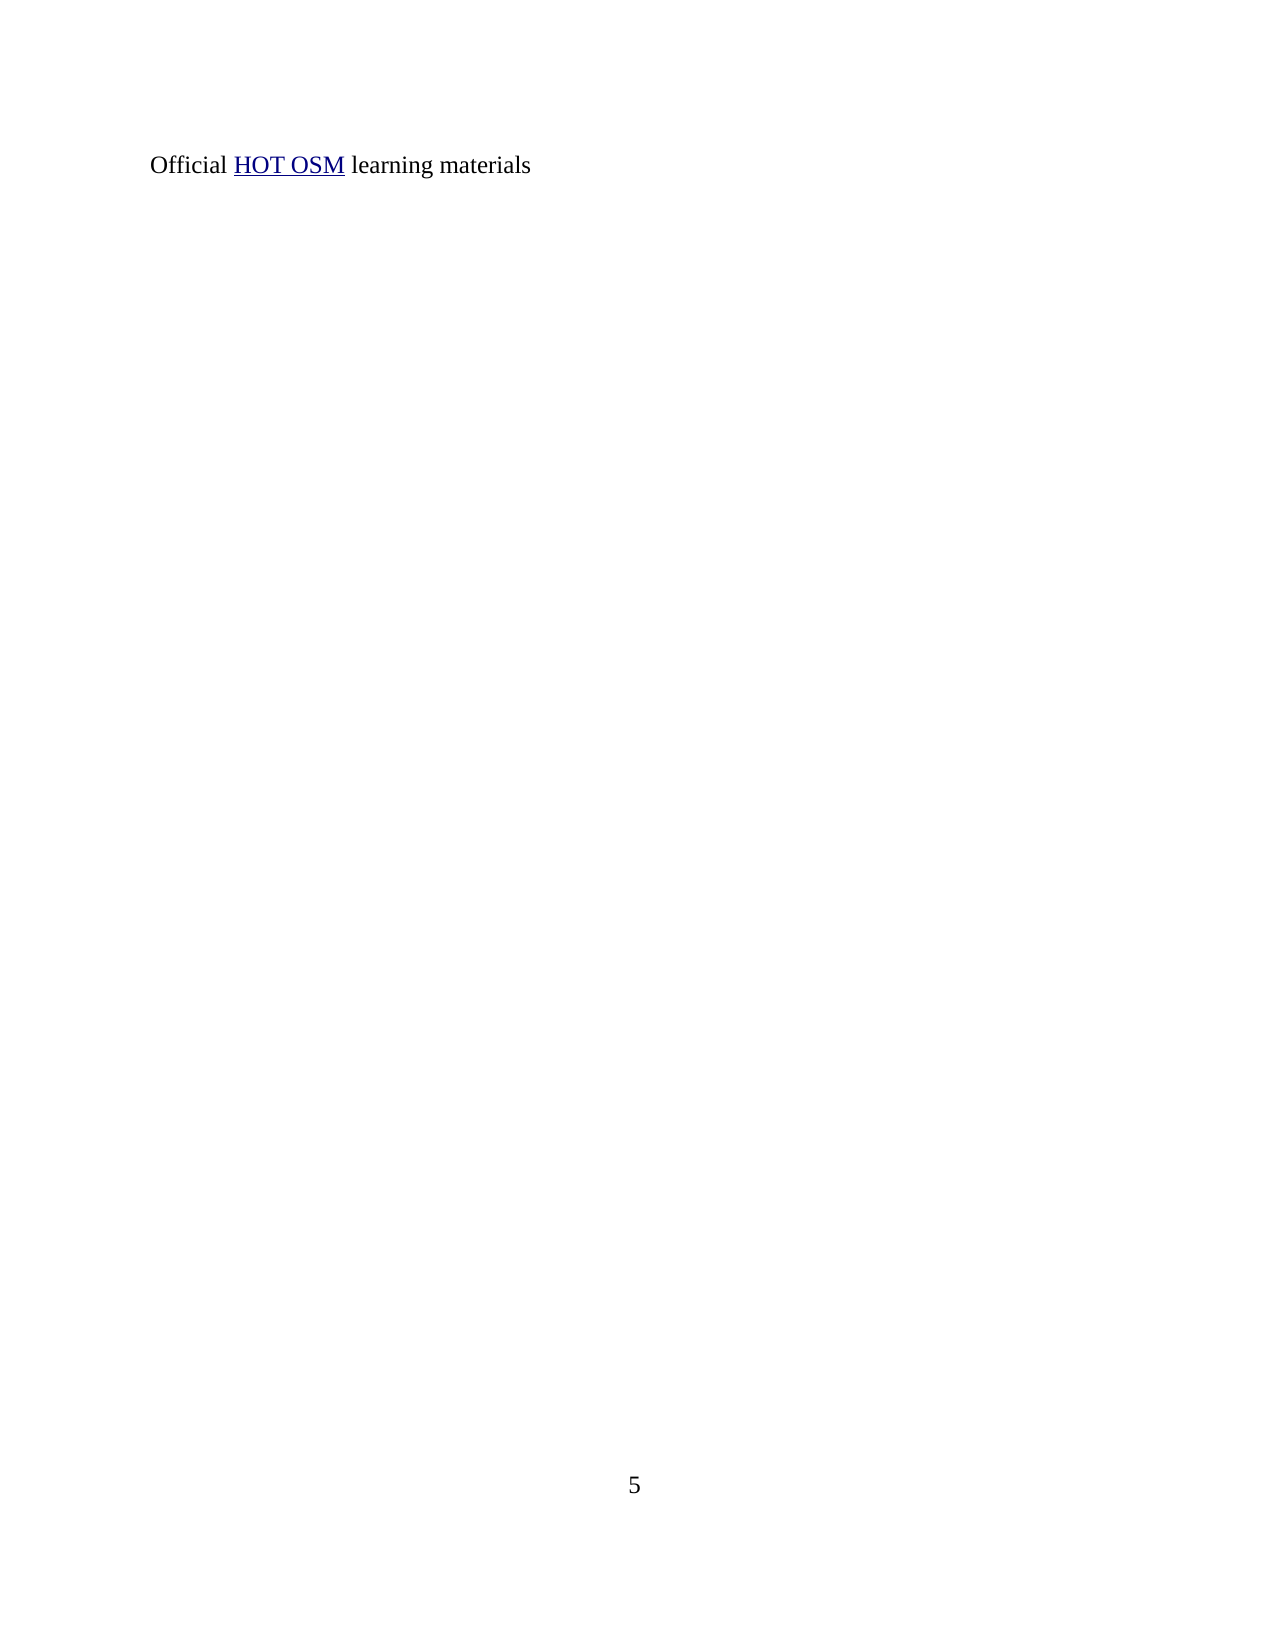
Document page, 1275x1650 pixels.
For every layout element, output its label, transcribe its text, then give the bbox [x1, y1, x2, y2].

text Official HOT OSM learning materials [150, 150, 1125, 179]
